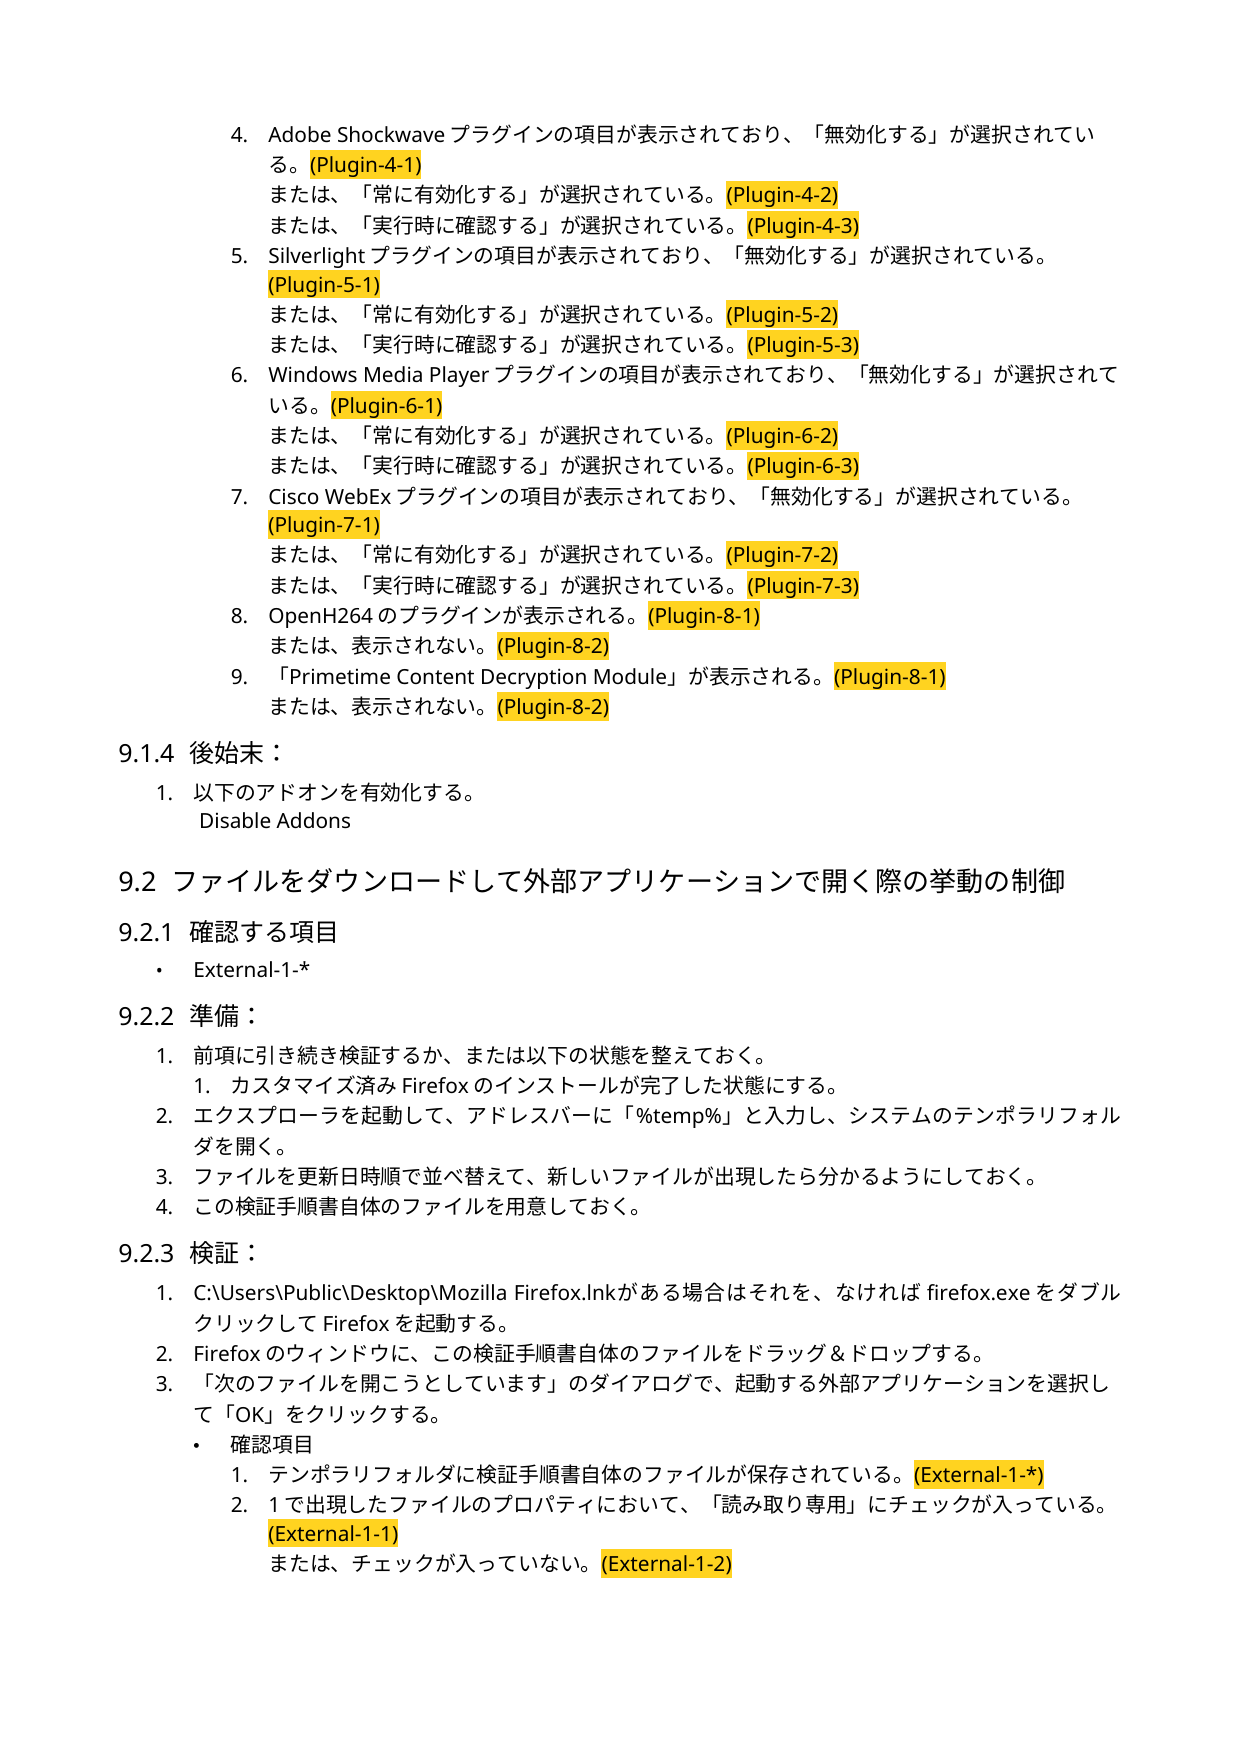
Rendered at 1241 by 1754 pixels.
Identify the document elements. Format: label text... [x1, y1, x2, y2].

list ファイルを更新日時順で並べ替えて、新しいファイルが出現したら分かるようにしておく。 [156, 1160, 1122, 1191]
list 「次のファイルを開こうとしています」のダイアログで、起動する外部アプリケーションを選択して「OK」をクリックする。 [156, 1368, 1122, 1428]
list OpenH264のプラグインが表示される。(Plugin-8-1) または、表示されない。(Plugin-8-2) [231, 599, 1122, 660]
list External-1-* [156, 955, 1122, 983]
list Firefoxのウィンドウに、この検証手順書自体のファイルをドラッグ＆ドロップする。 [156, 1337, 1122, 1368]
text Disable Addons [118, 807, 1122, 835]
list エクスプローラを起動して、アドレスバーに「%temp%」と入力し、システムのテンポラリフォルダを開く。 [156, 1100, 1122, 1160]
list Cisco WebExプラグインの項目が表示されており、「無効化する」が選択されている。(Plugin-7-1) または、「常に有効化する」が選択されている。(Plugin-7-2) または、「実行時に確認する」が選択されている。(Plugin-7-3) [231, 480, 1122, 599]
list カスタマイズ済みFirefoxのインストールが完了した状態にする。 [193, 1069, 1122, 1100]
list Adobe Shockwaveプラグインの項目が表示されており、「無効化する」が選択されている。(Plugin-4-1) または、「常に有効化する」が選択されている。(Plugin-4-2) または、「実行時に確認する」が選択されている。(Plugin-4-3) [231, 118, 1122, 239]
subtitle 後始末： [118, 734, 1122, 770]
list 確認項目 [193, 1428, 1122, 1458]
list 以下のアドオンを有効化する。 [156, 776, 1122, 807]
list C:\Users\Public\Desktop\Mozilla Firefox.lnkがある場合はそれを、なければfirefox.exeをダブルクリックしてFirefoxを起動する。 [156, 1277, 1122, 1337]
list 「Primetime Content Decryption Module」が表示される。(Plugin-8-1) または、表示されない。(Plugin-8-2) [231, 660, 1122, 721]
list 1で出現したファイルのプロパティにおいて、「読み取り専用」にチェックが入っている。(External-1-1) または、チェックが入っていない。(External-1-2) [231, 1489, 1122, 1578]
subtitle 確認する項目 [118, 912, 1122, 948]
list テンポラリフォルダに検証手順書自体のファイルが保存されている。(External-1-*) [231, 1458, 1122, 1489]
list この検証手順書自体のファイルを用意しておく。 [156, 1191, 1122, 1221]
subtitle ファイルをダウンロードして外部アプリケーションで開く際の挙動の制御 [118, 860, 1122, 899]
subtitle 検証： [118, 1234, 1122, 1270]
list Silverlightプラグインの項目が表示されており、「無効化する」が選択されている。(Plugin-5-1) または、「常に有効化する」が選択されている。(Plugin-5-2) または、「実行時に確認する」が選択されている。(Plugin-5-3) [231, 239, 1122, 359]
list 前項に引き続き検証するか、または以下の状態を整えておく。 [156, 1039, 1122, 1069]
list Windows Media Playerプラグインの項目が表示されており、「無効化する」が選択されている。(Plugin-6-1) または、「常に有効化する」が選択されている。(Plugin-6-2) または、「実行時に確認する」が選択されている。(Plugin-6-3) [231, 359, 1122, 480]
subtitle 準備： [118, 996, 1122, 1033]
